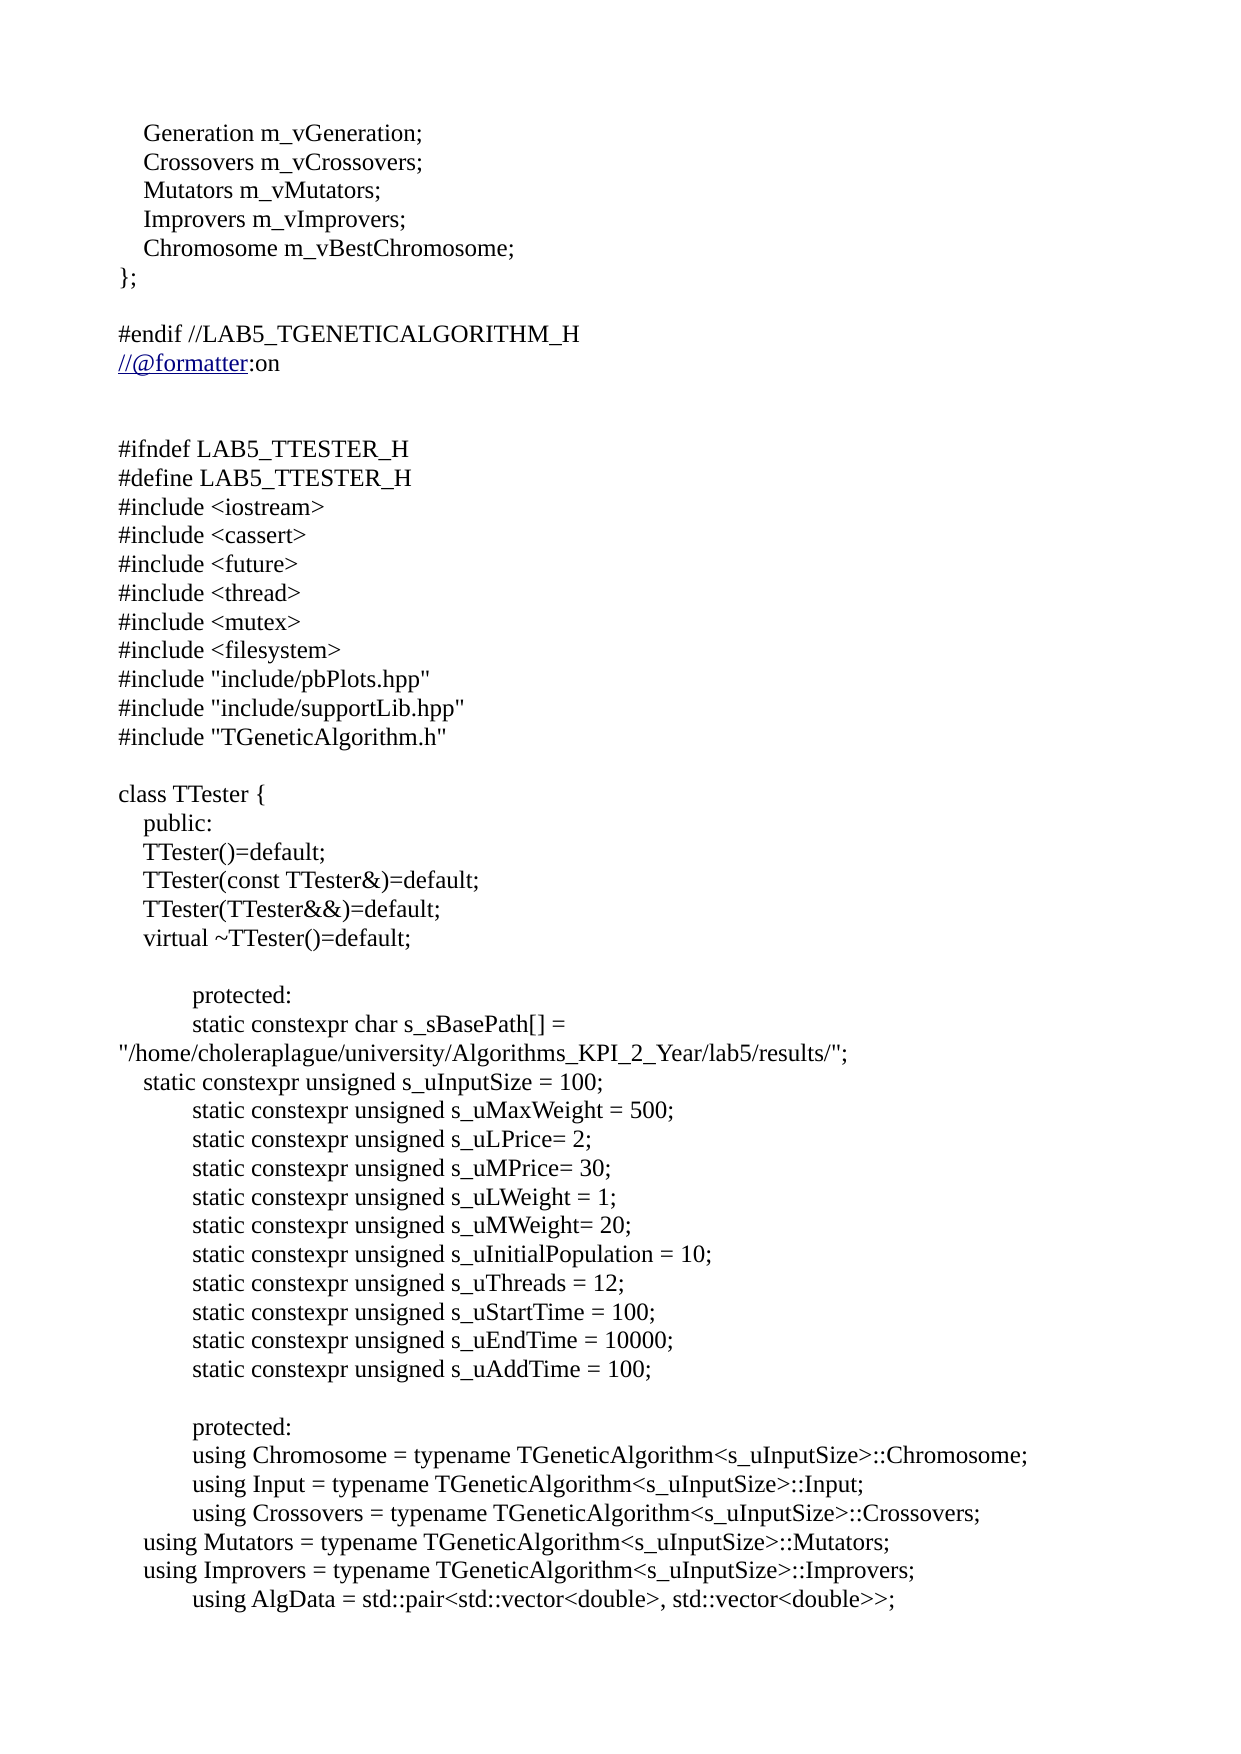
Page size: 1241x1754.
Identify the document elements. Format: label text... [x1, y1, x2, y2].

text static constexpr unsigned s_uLPrice= 2; [118, 1124, 1122, 1153]
text static constexpr unsigned s_uInputSize = 100; [118, 1067, 1122, 1096]
text Crossovers m_vCrossovers; [118, 147, 1122, 176]
text static constexpr unsigned s_uAddTime = 100; [118, 1354, 1122, 1383]
text Mutators m_vMutators; [118, 176, 1122, 204]
text #include <mutex> [118, 607, 1122, 636]
text #include "TGeneticAlgorithm.h" [118, 722, 1122, 751]
text TTester(const TTester&)=default; [118, 866, 1122, 894]
text protected: [118, 1412, 1122, 1441]
text static constexpr unsigned s_uEndTime = 10000; [118, 1326, 1122, 1354]
text virtual ~TTester()=default; [118, 923, 1122, 952]
text using Mutators = typename TGeneticAlgorithm<s_uInputSize>::Mutators; [118, 1527, 1122, 1556]
text static constexpr unsigned s_uMPrice= 30; [118, 1153, 1122, 1182]
text class TTester { [118, 779, 1122, 808]
text //@formatter:on [118, 348, 1122, 377]
text #include "include/supportLib.hpp" [118, 693, 1122, 722]
text using Improvers = typename TGeneticAlgorithm<s_uInputSize>::Improvers; [118, 1556, 1122, 1584]
text #include <filesystem> [118, 636, 1122, 664]
text using Chromosome = typename TGeneticAlgorithm<s_uInputSize>::Chromosome; [118, 1441, 1122, 1469]
text #include <future> [118, 549, 1122, 578]
text static constexpr unsigned s_uMWeight= 20; [118, 1211, 1122, 1239]
text static constexpr unsigned s_uInitialPopulation = 10; [118, 1239, 1122, 1268]
text TTester()=default; [118, 837, 1122, 866]
text static constexpr unsigned s_uStartTime = 100; [118, 1297, 1122, 1326]
text using Crossovers = typename TGeneticAlgorithm<s_uInputSize>::Crossovers; [118, 1498, 1122, 1527]
text protected: [118, 981, 1122, 1009]
text public: [118, 808, 1122, 837]
text #include "include/pbPlots.hpp" [118, 664, 1122, 693]
text Improvers m_vImprovers; [118, 204, 1122, 233]
text static constexpr unsigned s_uThreads = 12; [118, 1268, 1122, 1297]
text Chromosome m_vBestChromosome; [118, 233, 1122, 262]
text static constexpr unsigned s_uLWeight = 1; [118, 1182, 1122, 1211]
text #include <thread> [118, 578, 1122, 607]
text }; [118, 262, 1122, 291]
text #include <cassert> [118, 521, 1122, 549]
text #define LAB5_TTESTER_H [118, 463, 1122, 492]
text #endif //LAB5_TGENETICALGORITHM_H [118, 319, 1122, 348]
text #include <iostream> [118, 492, 1122, 521]
text static constexpr char s_sBasePath[] = "/home/choleraplague/university/Algorithms_KPI_2_Year/lab5/results/"; [118, 1009, 1122, 1067]
text #ifndef LAB5_TTESTER_H [118, 434, 1122, 463]
text using Input = typename TGeneticAlgorithm<s_uInputSize>::Input; [118, 1469, 1122, 1498]
text TTester(TTester&&)=default; [118, 894, 1122, 923]
text using AlgData = std::pair<std::vector<double>, std::vector<double>>; [118, 1584, 1122, 1613]
text static constexpr unsigned s_uMaxWeight = 500; [118, 1096, 1122, 1124]
text Generation m_vGeneration; [118, 118, 1122, 147]
